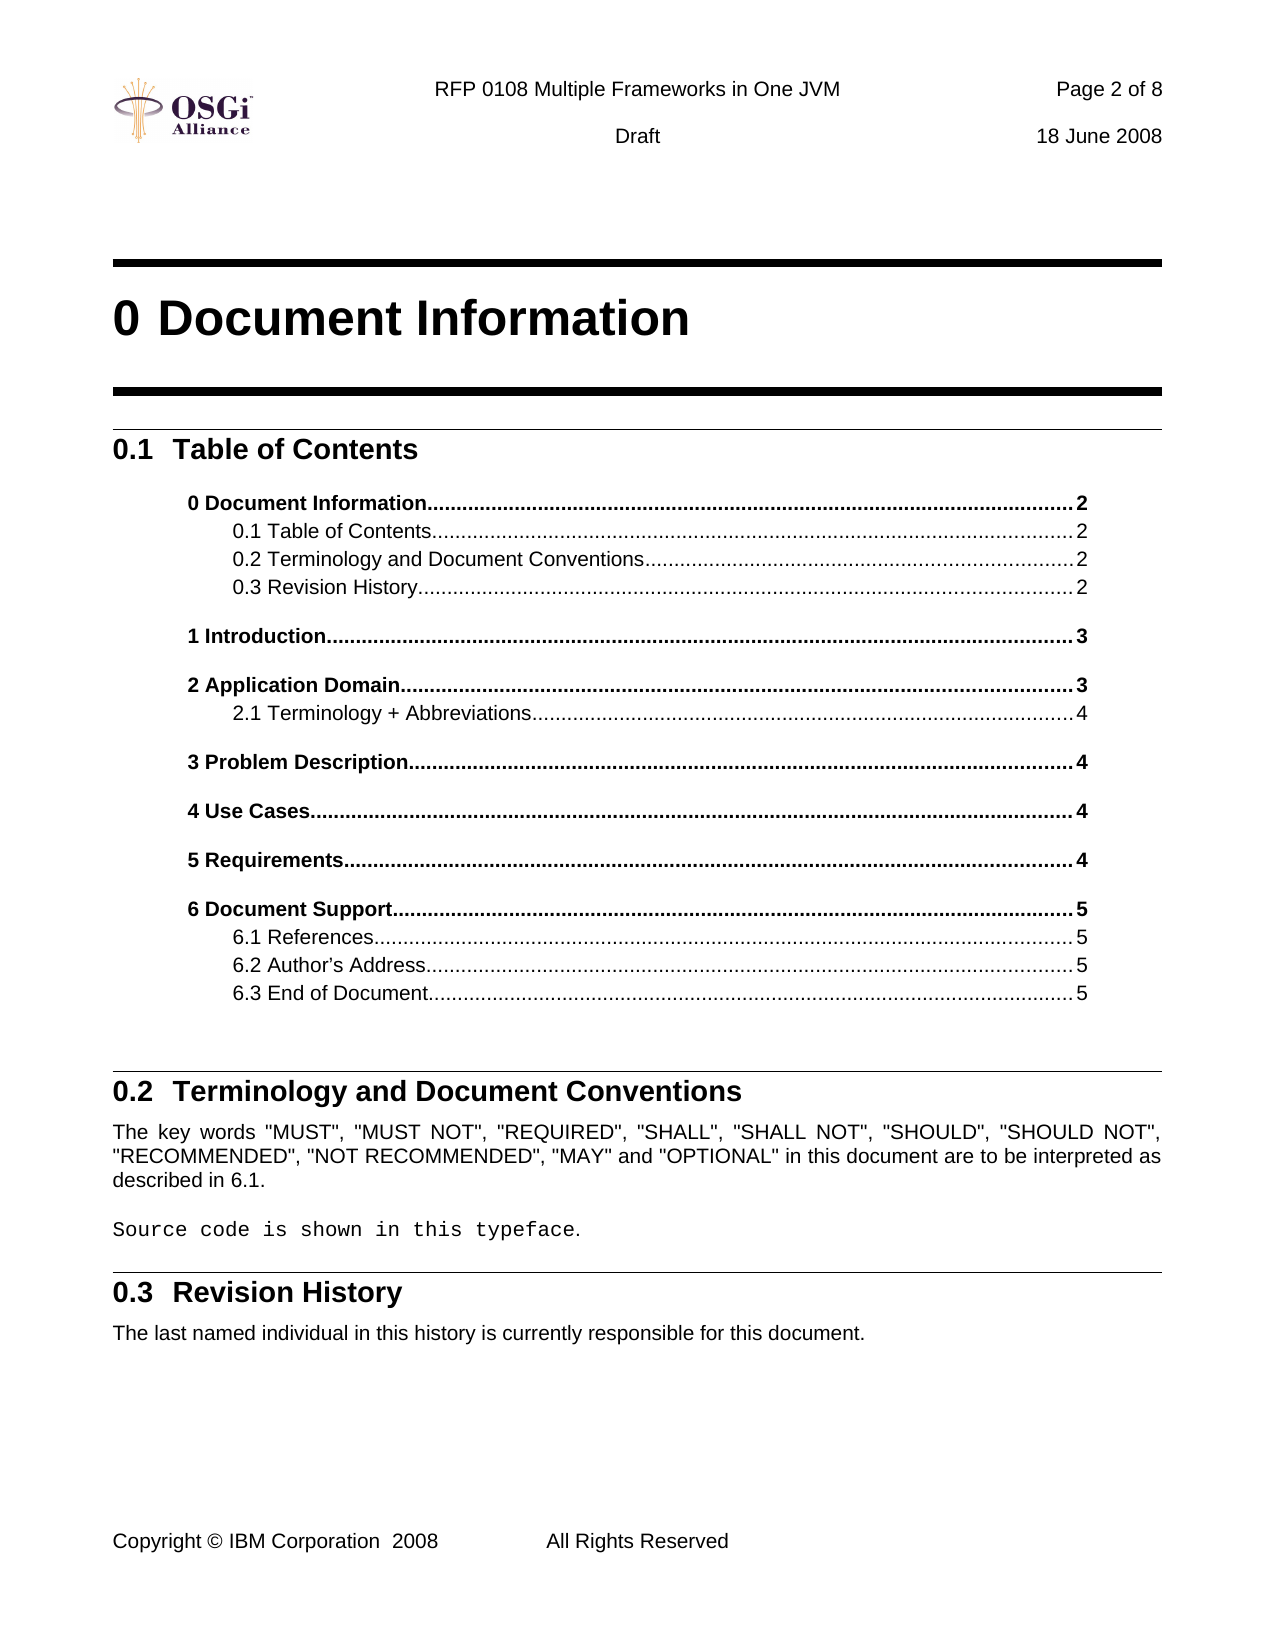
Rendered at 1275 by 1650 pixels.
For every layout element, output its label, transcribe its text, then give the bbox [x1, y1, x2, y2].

text 2.1 Terminology + Abbreviations 4 [232, 701, 1162, 725]
text 0.2 Terminology and Document Conventions 2 [232, 547, 1162, 571]
subtitle Revision History [112, 1273, 1162, 1308]
subtitle Document Information [112, 260, 1162, 396]
picture [114, 78, 254, 143]
text The key words "MUST", "MUST NOT", "REQUIRED", "SHALL", "SHALL NOT", "SHOULD", "SHOULD NOT", "RECOMMENDED", "NOT RECOMMENDED", "MAY" and "OPTIONAL" in this document are to be interpreted as described in 6.1. [112, 1120, 1162, 1192]
text 6.3 End of Document 5 [232, 981, 1162, 1005]
text 6.1 References 5 [232, 925, 1162, 949]
text 4 Use Cases 4 [187, 799, 1162, 823]
text 2 Application Domain 3 [187, 673, 1162, 697]
text 6 Document Support 5 [187, 897, 1162, 921]
subtitle Terminology and Document Conventions [112, 1072, 1162, 1107]
text 0 Document Information 2 [187, 491, 1162, 514]
text 0.1 Table of Contents 2 [232, 519, 1162, 543]
text Source code is shown in this typeface. [112, 1217, 1162, 1243]
text The last named individual in this history is currently responsible for this document. [112, 1321, 1162, 1345]
text 3 Problem Description 4 [187, 750, 1162, 774]
text 0.3 Revision History 2 [232, 575, 1162, 599]
text 1 Introduction 3 [187, 624, 1162, 648]
text 5 Requirements 4 [187, 848, 1162, 872]
text 6.2 Author’s Address 5 [232, 953, 1162, 977]
subtitle Table of Contents [112, 430, 1162, 466]
